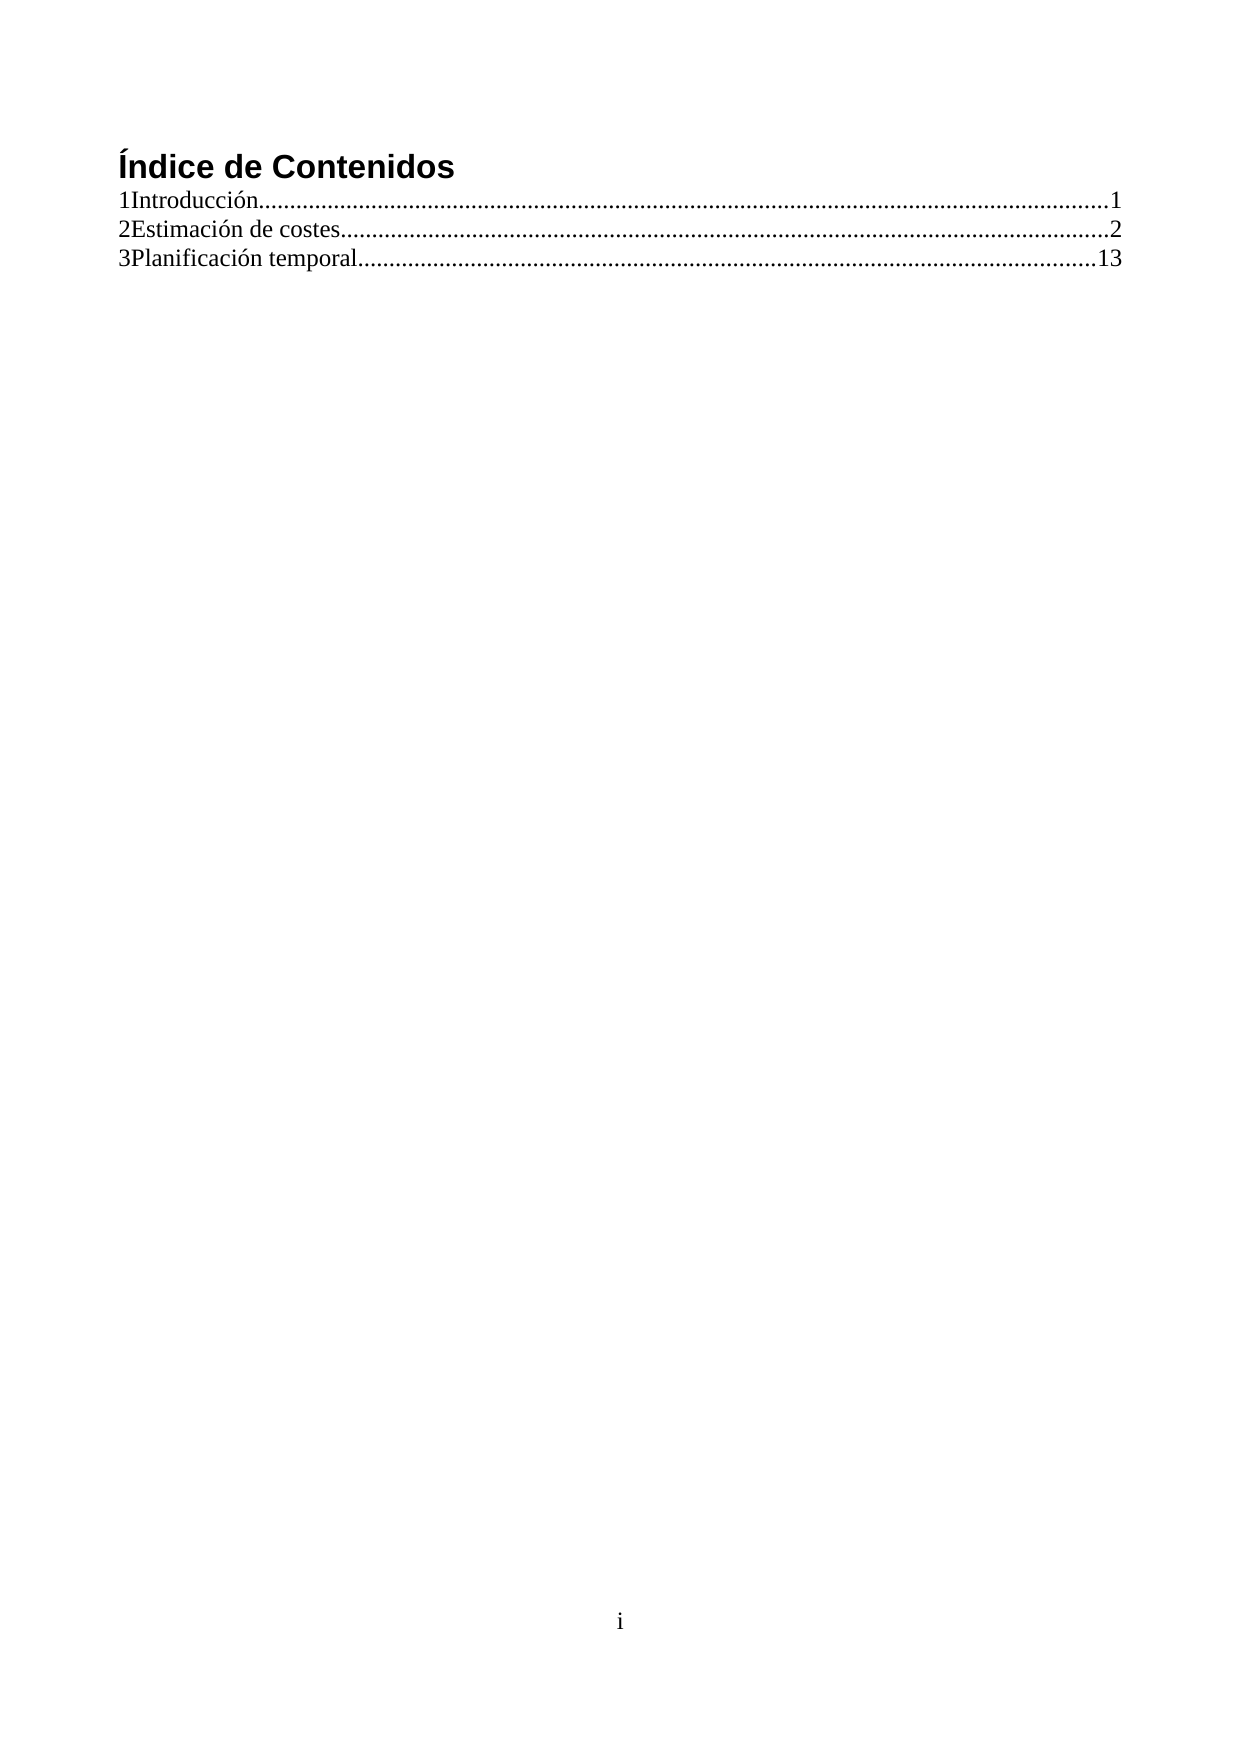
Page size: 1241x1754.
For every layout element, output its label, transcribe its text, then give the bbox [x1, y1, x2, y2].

text 2Estimación de costes 2 [118, 214, 1122, 243]
text 1Introducción 1 [118, 185, 1122, 214]
subtitle Índice de Contenidos [118, 147, 1122, 185]
text 3Planificación temporal 13 [118, 243, 1122, 272]
